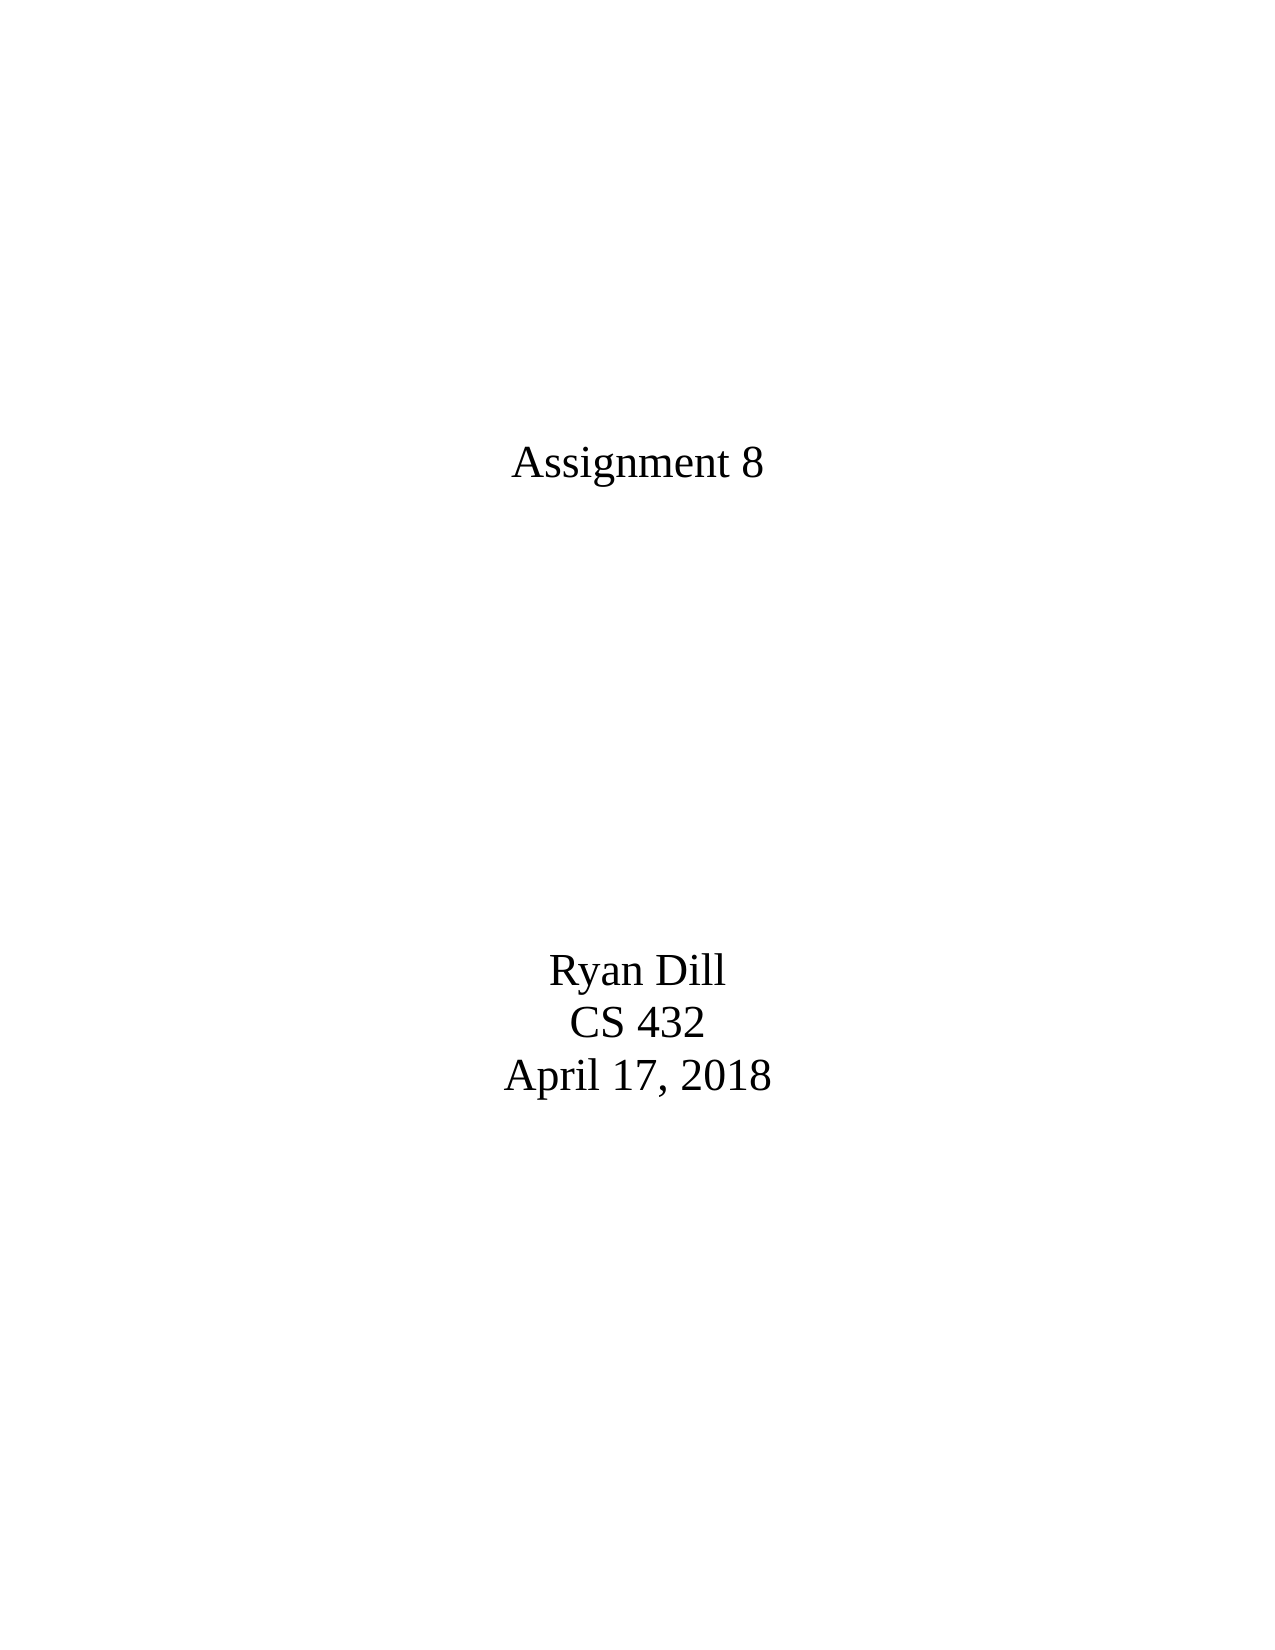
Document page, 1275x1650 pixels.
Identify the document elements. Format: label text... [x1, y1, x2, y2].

text April 17, 2018 [118, 1048, 1157, 1100]
text CS 432 [118, 995, 1157, 1048]
text Ryan Dill [118, 942, 1157, 995]
text Assignment 8 [118, 434, 1157, 487]
